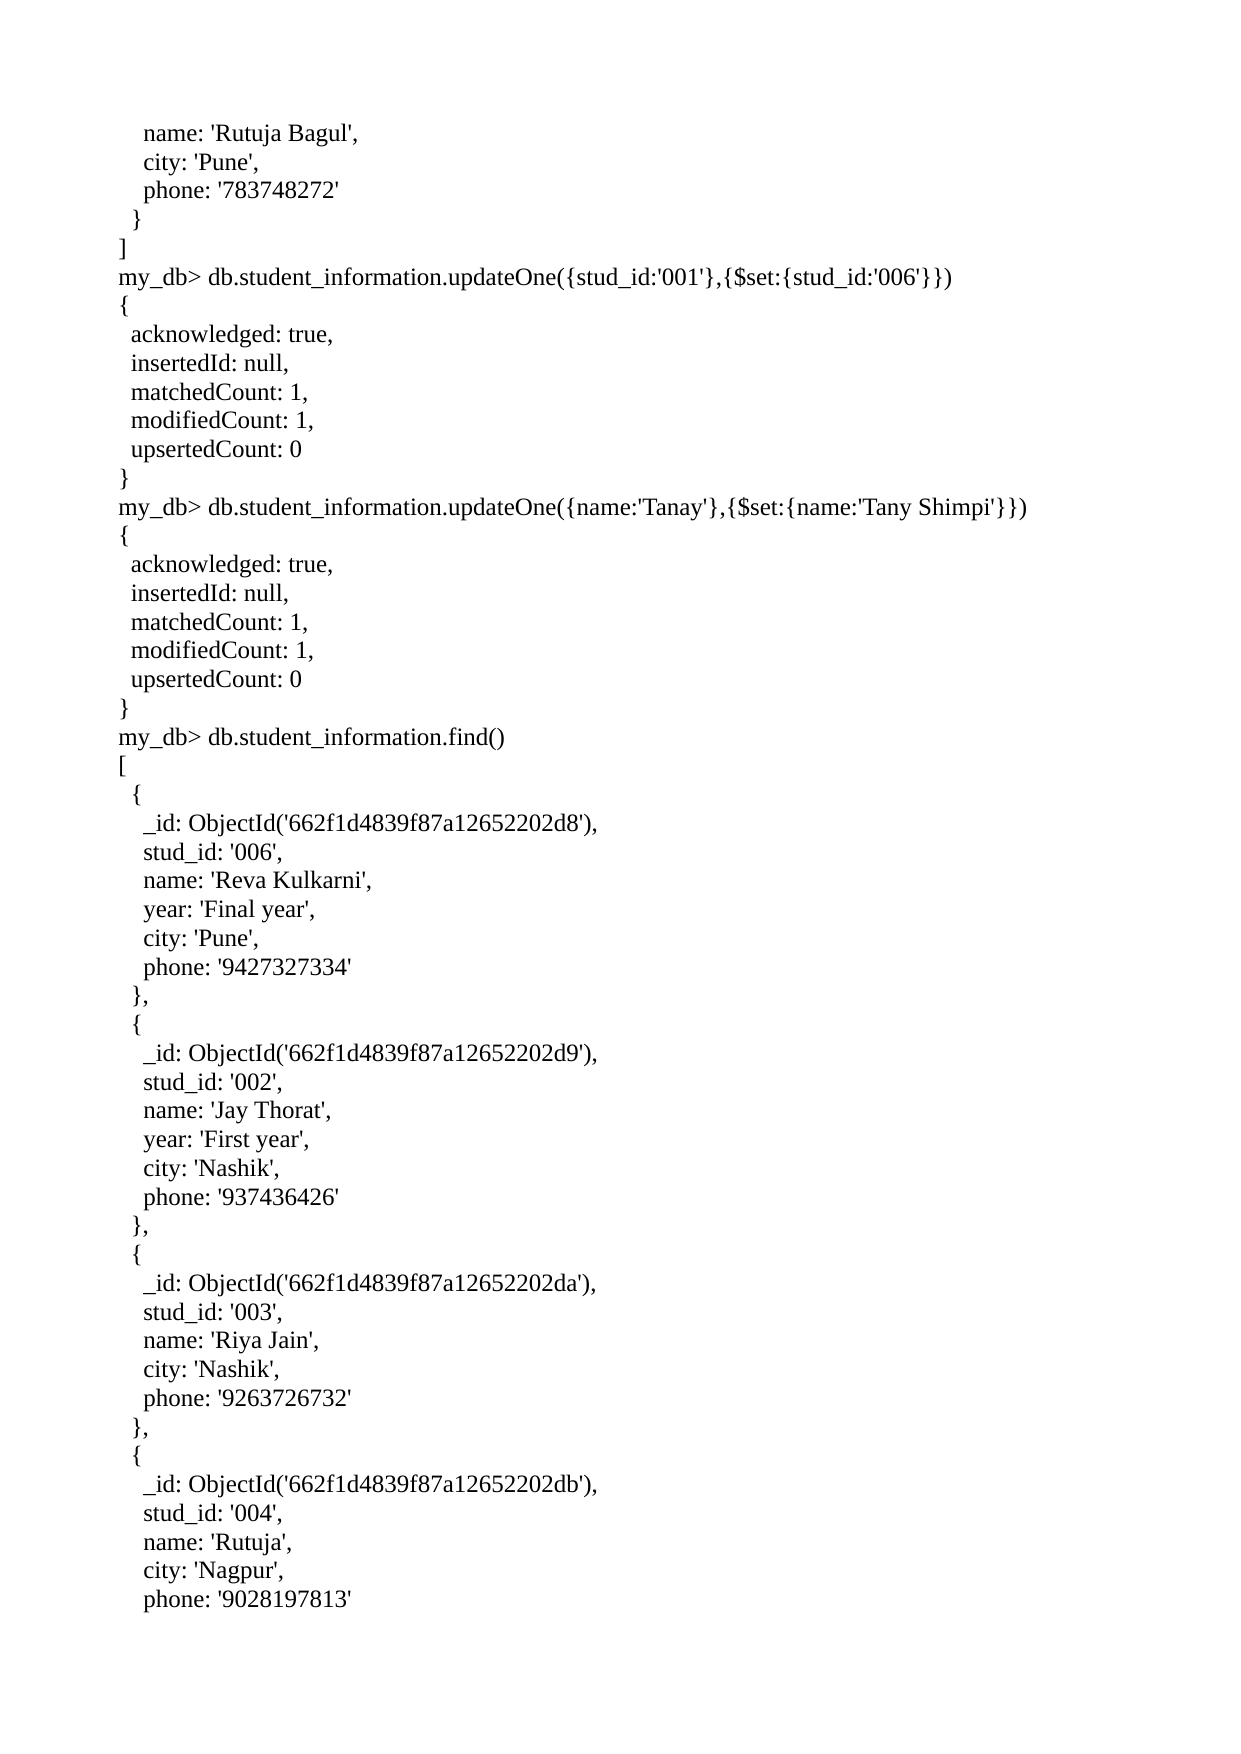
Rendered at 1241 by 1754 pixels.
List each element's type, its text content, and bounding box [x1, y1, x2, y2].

text } [118, 463, 1122, 492]
text name: 'Reva Kulkarni', [118, 866, 1122, 894]
text acknowledged: true, [118, 319, 1122, 348]
text ] [118, 233, 1122, 262]
text city: 'Pune', [118, 147, 1122, 176]
text name: 'Jay Thorat', [118, 1096, 1122, 1124]
text name: 'Rutuja', [118, 1527, 1122, 1556]
text }, [118, 1211, 1122, 1239]
text stud_id: '002', [118, 1067, 1122, 1096]
text upsertedCount: 0 [118, 434, 1122, 463]
text my_db> db.student_information.updateOne({name:'Tanay'},{$set:{name:'Tany Shimpi'}}) [118, 492, 1122, 521]
text modifiedCount: 1, [118, 636, 1122, 664]
text { [118, 291, 1122, 319]
text { [118, 1009, 1122, 1038]
text _id: ObjectId('662f1d4839f87a12652202db'), [118, 1469, 1122, 1498]
text city: 'Nashik', [118, 1153, 1122, 1182]
text phone: '9028197813' [118, 1584, 1122, 1613]
text name: 'Riya Jain', [118, 1326, 1122, 1354]
text _id: ObjectId('662f1d4839f87a12652202d8'), [118, 808, 1122, 837]
text stud_id: '003', [118, 1297, 1122, 1326]
text { [118, 521, 1122, 549]
text } [118, 204, 1122, 233]
text modifiedCount: 1, [118, 406, 1122, 434]
text city: 'Nagpur', [118, 1556, 1122, 1584]
text my_db> db.student_information.find() [118, 722, 1122, 751]
text year: 'First year', [118, 1124, 1122, 1153]
text upsertedCount: 0 [118, 664, 1122, 693]
text stud_id: '004', [118, 1498, 1122, 1527]
text city: 'Pune', [118, 923, 1122, 952]
text }, [118, 1412, 1122, 1441]
text _id: ObjectId('662f1d4839f87a12652202d9'), [118, 1038, 1122, 1067]
text matchedCount: 1, [118, 377, 1122, 406]
text city: 'Nashik', [118, 1354, 1122, 1383]
text phone: '9263726732' [118, 1383, 1122, 1412]
text } [118, 693, 1122, 722]
text [ [118, 751, 1122, 779]
text year: 'Final year', [118, 894, 1122, 923]
text _id: ObjectId('662f1d4839f87a12652202da'), [118, 1268, 1122, 1297]
text name: 'Rutuja Bagul', [118, 118, 1122, 147]
text acknowledged: true, [118, 549, 1122, 578]
text { [118, 1441, 1122, 1469]
text stud_id: '006', [118, 837, 1122, 866]
text insertedId: null, [118, 578, 1122, 607]
text my_db> db.student_information.updateOne({stud_id:'001'},{$set:{stud_id:'006'}}) [118, 262, 1122, 291]
text }, [118, 981, 1122, 1009]
text { [118, 1239, 1122, 1268]
text matchedCount: 1, [118, 607, 1122, 636]
text phone: '783748272' [118, 176, 1122, 204]
text phone: '937436426' [118, 1182, 1122, 1211]
text phone: '9427327334' [118, 952, 1122, 981]
text { [118, 779, 1122, 808]
text insertedId: null, [118, 348, 1122, 377]
